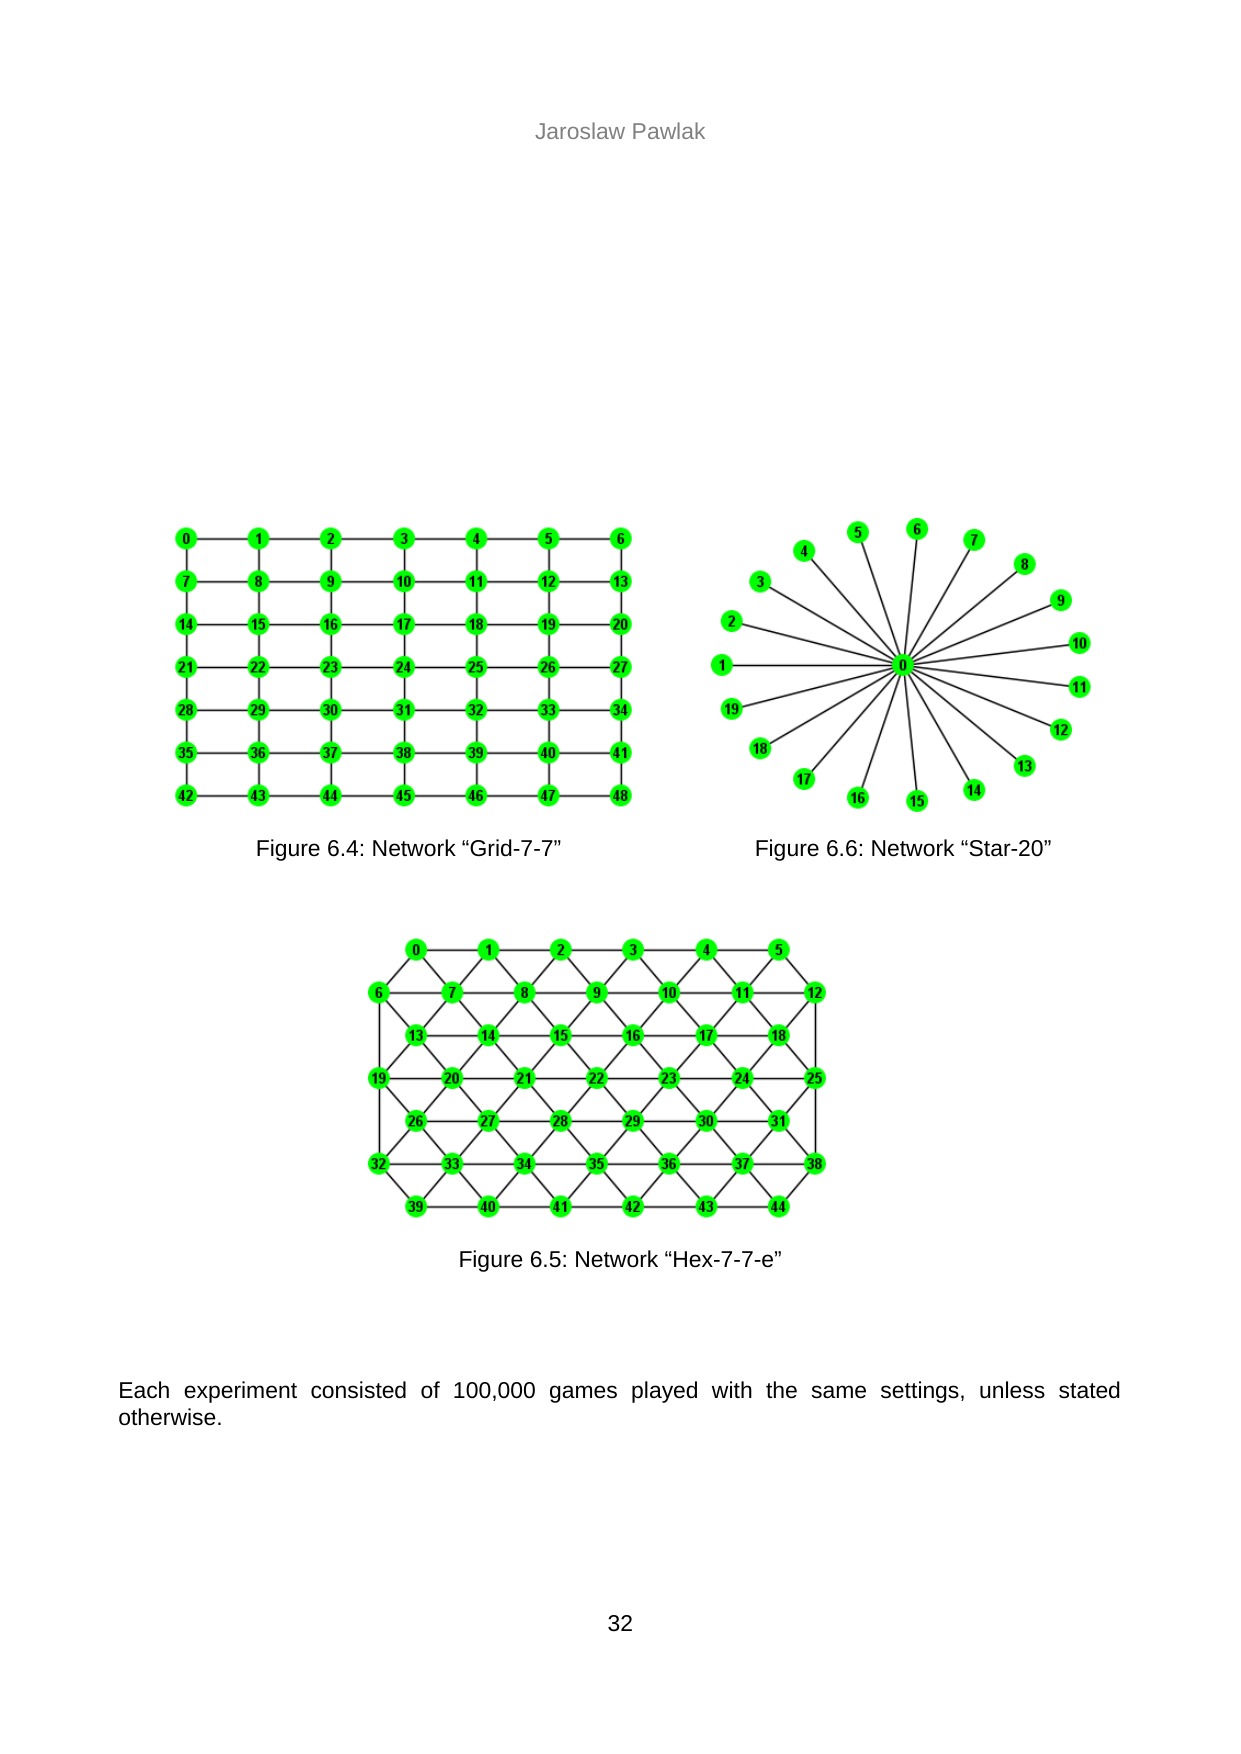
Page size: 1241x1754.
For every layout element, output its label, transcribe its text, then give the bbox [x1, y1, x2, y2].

text Figure 6.6: Network “Star-20” [679, 835, 1127, 861]
text Figure 6.4: Network “Grid-7-7” [125, 835, 679, 861]
text Each experiment consisted of 100,000 games played with the same settings, unless stated otherwise. [118, 1377, 1122, 1430]
picture [345, 919, 895, 1246]
picture [125, 495, 1128, 835]
text Figure 6.5: Network “Hex-7-7-e” [346, 1246, 895, 1272]
